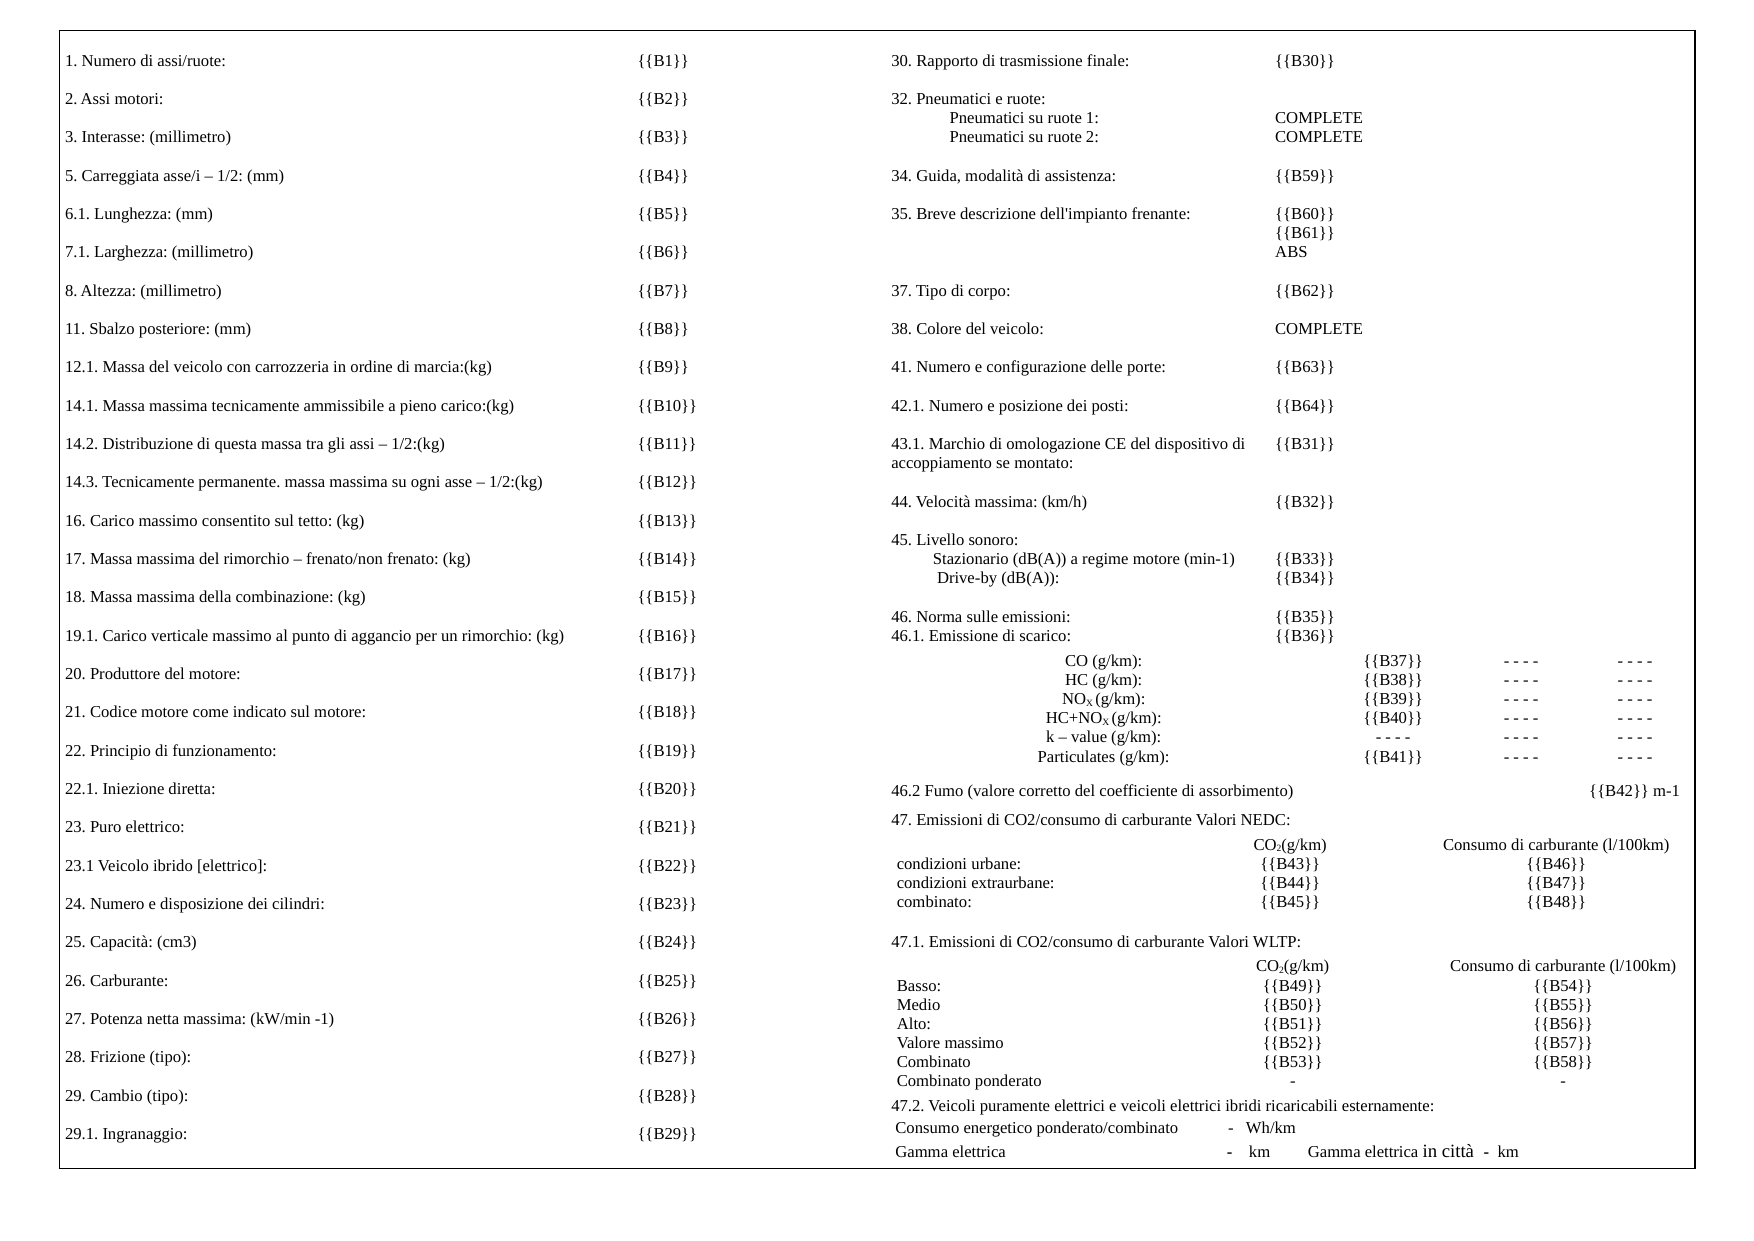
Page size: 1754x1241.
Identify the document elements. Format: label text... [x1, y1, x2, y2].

table_header - - - - - - - - - - - - - - - - - - - - - - - - [1470, 645, 1576, 781]
table_header Consumo di carburante (l/100km) {{B46}} {{B47}} {{B48}} [1423, 829, 1689, 917]
table_header Consumo di carburante (l/100km) {{B54}} {{B55}} {{B56}} {{B57}} {{B58}} - [1428, 951, 1694, 1096]
table_header Basso: Medio Alto: Valore massimo Combinato Combinato ponderato [891, 951, 1157, 1096]
table_header [60, 31, 885, 1167]
table_header 30. Rapporto di trasmissione finale: 32. Pneumatici e ruote: Pneumatici su ruote 1: Pneumatici su ruote 2: 34. Guida, modalità di assistenza: 35. Breve descrizione dell'impianto frenante: 37. Tipo di corpo: 38. Colore del veicolo: 41. Numero e configurazione delle porte: 42.1. Numero e posizione dei posti: 43.1. Marchio di omologazione CE del dispositivo di accoppiamento se montato: 44. Velocità massima: (km/h) 45. Livello sonoro: Stazionario (dB(A)) a regime motore (min-1) Drive-by (dB(A)): 46. Norma sulle emissioni: 46.1. Emissione di scarico: [891, 51, 1275, 645]
table_header CO (g/km): HC (g/km): NOX (g/km): HC+NOX (g/km): k – value (g/km): Particulates (g/km): [891, 645, 1316, 781]
table_header {{B1}} {{B2}} {{B3}} {{B4}} {{B5}} {{B6}} {{B7}} {{B8}} {{B9}} {{B10}} {{B11}} {{B12}} {{B13}} {{B14}} {{B15}} {{B16}} {{B17}} {{B18}} {{B19}} {{B20}} {{B21}} {{B22}} {{B23}} {{B24}} {{B25}} {{B26}} {{B27}} {{B28}} {{B29}} [637, 51, 879, 1143]
table_header CO2(g/km) {{B49}} {{B50}} {{B51}} {{B52}} {{B53}} - [1157, 951, 1428, 1096]
table_header 1. Numero di assi/ruote: 2. Assi motori: 3. Interasse: (millimetro) 5. Carreggiata asse/i – 1/2: (mm) 6.1. Lunghezza: (mm) 7.1. Larghezza: (millimetro) 8. Altezza: (millimetro) 11. Sbalzo posteriore: (mm) 12.1. Massa del veicolo con carrozzeria in ordine di marcia:(kg) 14.1. Massa massima tecnicamente ammissibile a pieno carico:(kg) 14.2. Distribuzione di questa massa tra gli assi – 1/2:(kg) 14.3. Tecnicamente permanente. massa massima su ogni asse – 1/2:(kg) 16. Carico massimo consentito sul tetto: (kg) 17. Massa massima del rimorchio – frenato/non frenato: (kg) 18. Massa massima della combinazione: (kg) 19.1. Carico verticale massimo al punto di aggancio per un rimorchio: (kg) 20. Produttore del motore: 21. Codice motore come indicato sul motore: 22. Principio di funzionamento: 22.1. Iniezione diretta: 23. Puro elettrico: 23.1 Veicolo ibrido [elettrico]: 24. Numero e disposizione dei cilindri: 25. Capacità: (cm3) 26. Carburante: 27. Potenza netta massima: (kW/min -1) 28. Frizione (tipo): 29. Cambio (tipo): 29.1. Ingranaggio: [65, 51, 637, 1143]
table_header - - - - - - - - - - - - - - - - - - - - - - - - [1576, 645, 1694, 781]
table_header condizioni urbane: condizioni extraurbane: combinato: [891, 829, 1157, 917]
table_header {{B37}} {{B38}} {{B39}} {{B40}} - - - - {{B41}} [1316, 645, 1470, 781]
table_header {{B30}} COMPLETE COMPLETE {{B59}} {{B60}} {{B61}} ABS {{B62}} COMPLETE {{B63}} {{B64}} {{B31}} {{B32}} {{B33}} {{B34}} {{B35}} {{B36}} [1275, 51, 1694, 645]
table_header 46.2 Fumo (valore corretto del coefficiente di assorbimento) {{B42}} m-1 47. Emissioni di CO2/consumo di carburante Valori NEDC: 47.1. Emissioni di CO2/consumo di carburante Valori WLTP: 47.2. Veicoli puramente elettrici e veicoli elettrici ibridi ricaricabili esternamente: Consumo energetico ponderato/combinato - Wh/km Gamma elettrica - km Gamma elettrica in città - km [885, 31, 1694, 1167]
table_header CO2(g/km) {{B43}} {{B44}} {{B45}} [1157, 829, 1423, 917]
